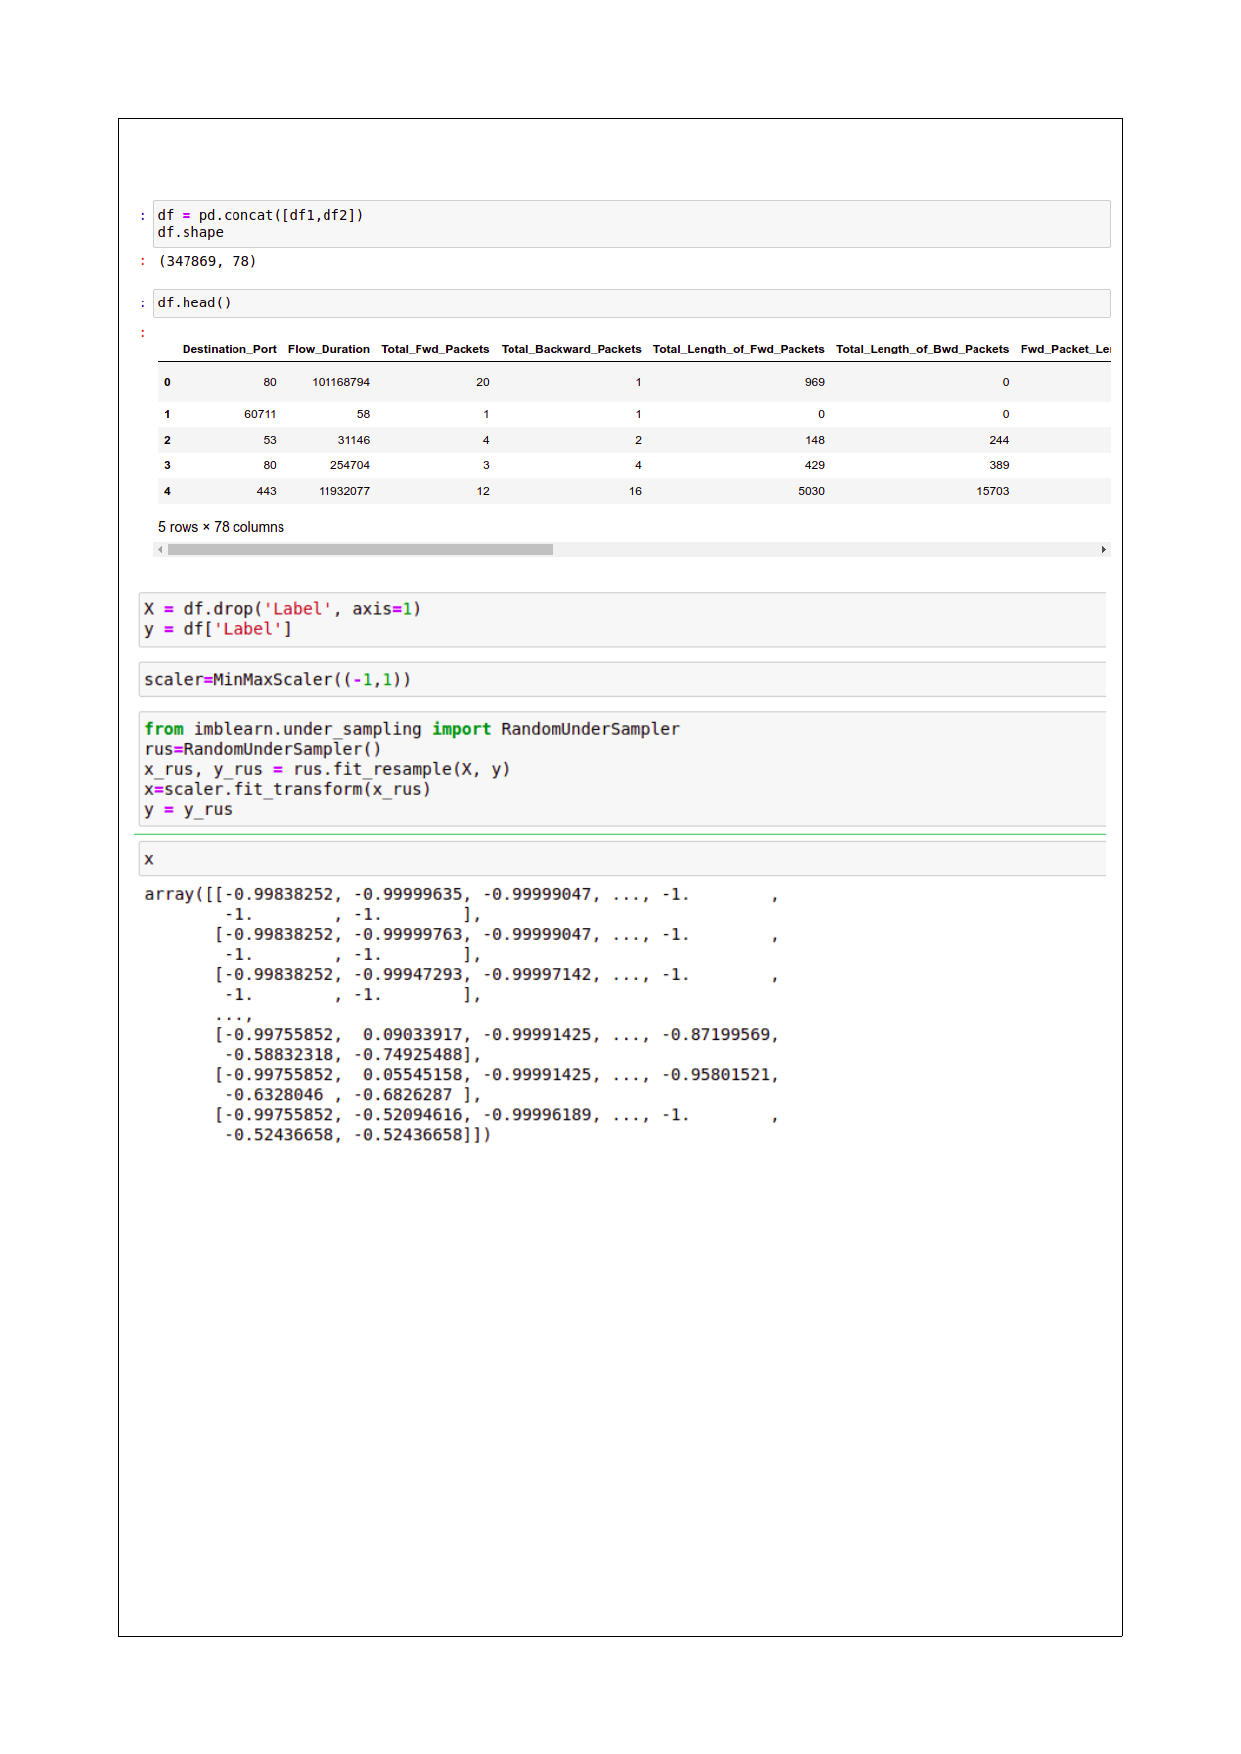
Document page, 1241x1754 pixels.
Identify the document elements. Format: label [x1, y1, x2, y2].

picture [141, 199, 1114, 560]
picture [134, 592, 1107, 1151]
